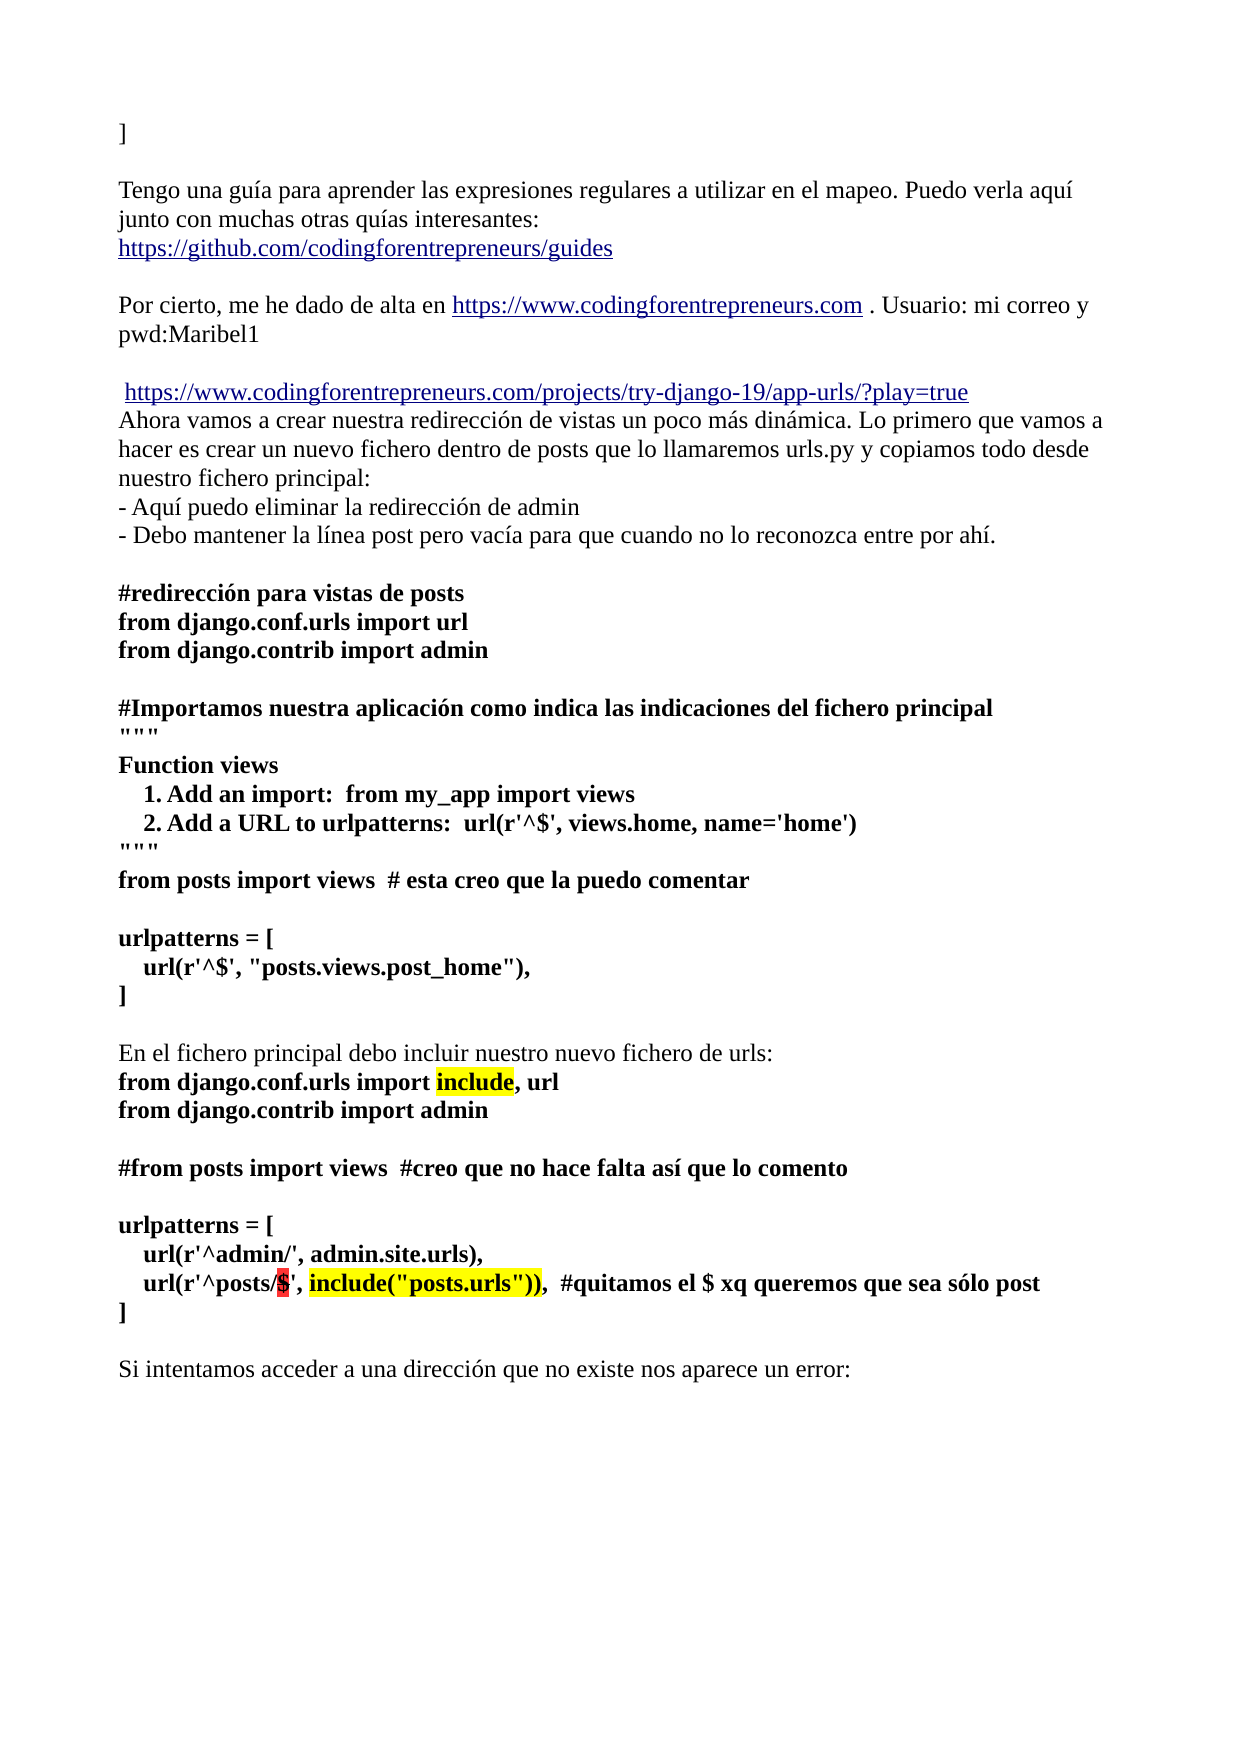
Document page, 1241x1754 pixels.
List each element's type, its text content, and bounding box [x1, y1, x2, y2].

text 1. Add an import: from my_app import views [118, 779, 1122, 808]
text Tengo una guía para aprender las expresiones regulares a utilizar en el mapeo. Puedo verla aquí junto con muchas otras quías interesantes: [118, 176, 1122, 233]
text #redirección para vistas de posts [118, 578, 1122, 607]
text #from posts import views #creo que no hace falta así que lo comento [118, 1153, 1122, 1182]
text """ [118, 837, 1122, 866]
text Por cierto, me he dado de alta en https://www.codingforentrepreneurs.com . Usuario: mi correo y pwd:Maribel1 [118, 291, 1122, 348]
text urlpatterns = [ [118, 923, 1122, 952]
text from django.conf.urls import url [118, 607, 1122, 636]
text - Aquí puedo eliminar la redirección de admin [118, 492, 1122, 521]
text from django.contrib import admin [118, 636, 1122, 664]
text from django.conf.urls import include, url [118, 1067, 1122, 1096]
text En el fichero principal debo incluir nuestro nuevo fichero de urls: [118, 1038, 1122, 1067]
text url(r'^posts/$', include("posts.urls")), #quitamos el $ xq queremos que sea sólo post [118, 1268, 1122, 1297]
text ] [118, 118, 1122, 147]
text url(r'^$', "posts.views.post_home"), [118, 952, 1122, 981]
text https://github.com/codingforentrepreneurs/guides [118, 233, 1122, 262]
text 2. Add a URL to urlpatterns: url(r'^$', views.home, name='home') [118, 808, 1122, 837]
text from posts import views # esta creo que la puedo comentar [118, 866, 1122, 894]
text from django.contrib import admin [118, 1096, 1122, 1124]
text url(r'^admin/', admin.site.urls), [118, 1239, 1122, 1268]
text ] [118, 1297, 1122, 1326]
text urlpatterns = [ [118, 1211, 1122, 1239]
text Si intentamos acceder a una dirección que no existe nos aparece un error: [118, 1354, 1122, 1383]
text #Importamos nuestra aplicación como indica las indicaciones del fichero principal [118, 693, 1122, 722]
text - Debo mantener la línea post pero vacía para que cuando no lo reconozca entre por ahí. [118, 521, 1122, 549]
text Function views [118, 751, 1122, 779]
text Ahora vamos a crear nuestra redirección de vistas un poco más dinámica. Lo primero que vamos a hacer es crear un nuevo fichero dentro de posts que lo llamaremos urls.py y copiamos todo desde nuestro fichero principal: [118, 406, 1122, 492]
text ] [118, 981, 1122, 1009]
text """ [118, 722, 1122, 751]
text https://www.codingforentrepreneurs.com/projects/try-django-19/app-urls/?play=true [118, 377, 1122, 406]
